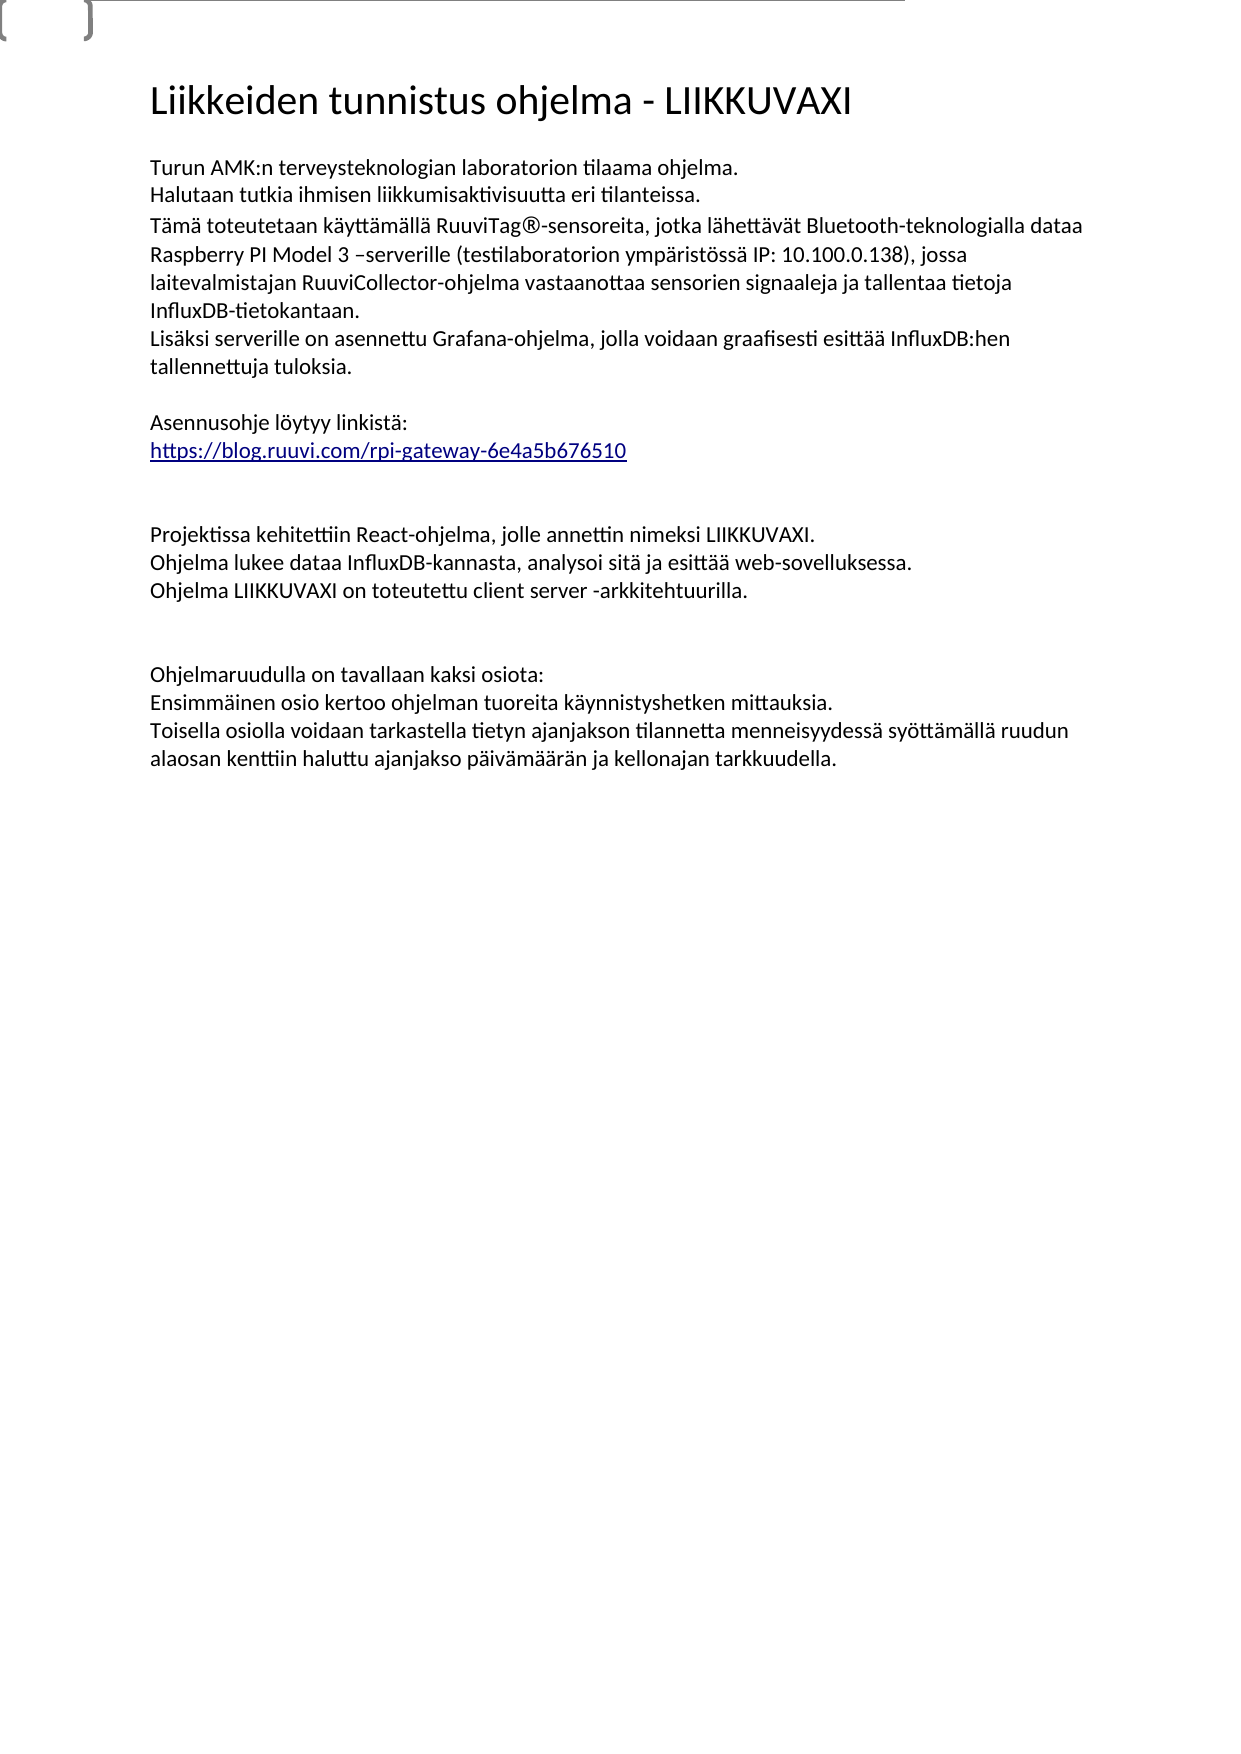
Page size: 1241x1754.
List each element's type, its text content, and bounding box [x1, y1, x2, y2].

text Halutaan tutkia ihmisen liikkumisaktivisuutta eri tilanteissa. [150, 181, 1090, 209]
text Toisella osiolla voidaan tarkastella tietyn ajanjakson tilannetta menneisyydessä syöttämällä ruudun alaosan kenttiin haluttu ajanjakso päivämäärän ja kellonajan tarkkuudella. [150, 716, 1090, 772]
text Ohjelma lukee dataa InfluxDB-kannasta, analysoi sitä ja esittää web-sovelluksessa. [150, 548, 1090, 576]
text Projektissa kehitettiin React-ohjelma, jolle annettin nimeksi LIIKKUVAXI. [150, 520, 1090, 548]
text Ohjelma LIIKKUVAXI on toteutettu client server -arkkitehtuurilla. [150, 576, 1090, 604]
text Liikkeiden tunnistus ohjelma - LIIKKUVAXI [150, 74, 1090, 124]
text Ensimmäinen osio kertoo ohjelman tuoreita käynnistyshetken mittauksia. [150, 688, 1090, 716]
text Tämä toteutetaan käyttämällä RuuviTag®-sensoreita, jotka lähettävät Bluetooth-teknologialla dataa Raspberry PI Model 3 –serverille (testilaboratorion ympäristössä IP: 10.100.0.138), jossa laitevalmistajan RuuviCollector-ohjelma vastaanottaa sensorien signaaleja ja tallentaa tietoja InfluxDB-tietokantaan. [150, 209, 1090, 324]
text Ohjelmaruudulla on tavallaan kaksi osiota: [150, 660, 1090, 688]
text https://blog.ruuvi.com/rpi-gateway-6e4a5b676510 [150, 436, 1090, 464]
text Lisäksi serverille on asennettu Grafana-ohjelma, jolla voidaan graafisesti esittää InfluxDB:hen tallennettuja tuloksia. [150, 324, 1090, 380]
text Turun AMK:n terveysteknologian laboratorion tilaama ohjelma. [150, 153, 1090, 181]
text Asennusohje löytyy linkistä: [150, 408, 1090, 436]
